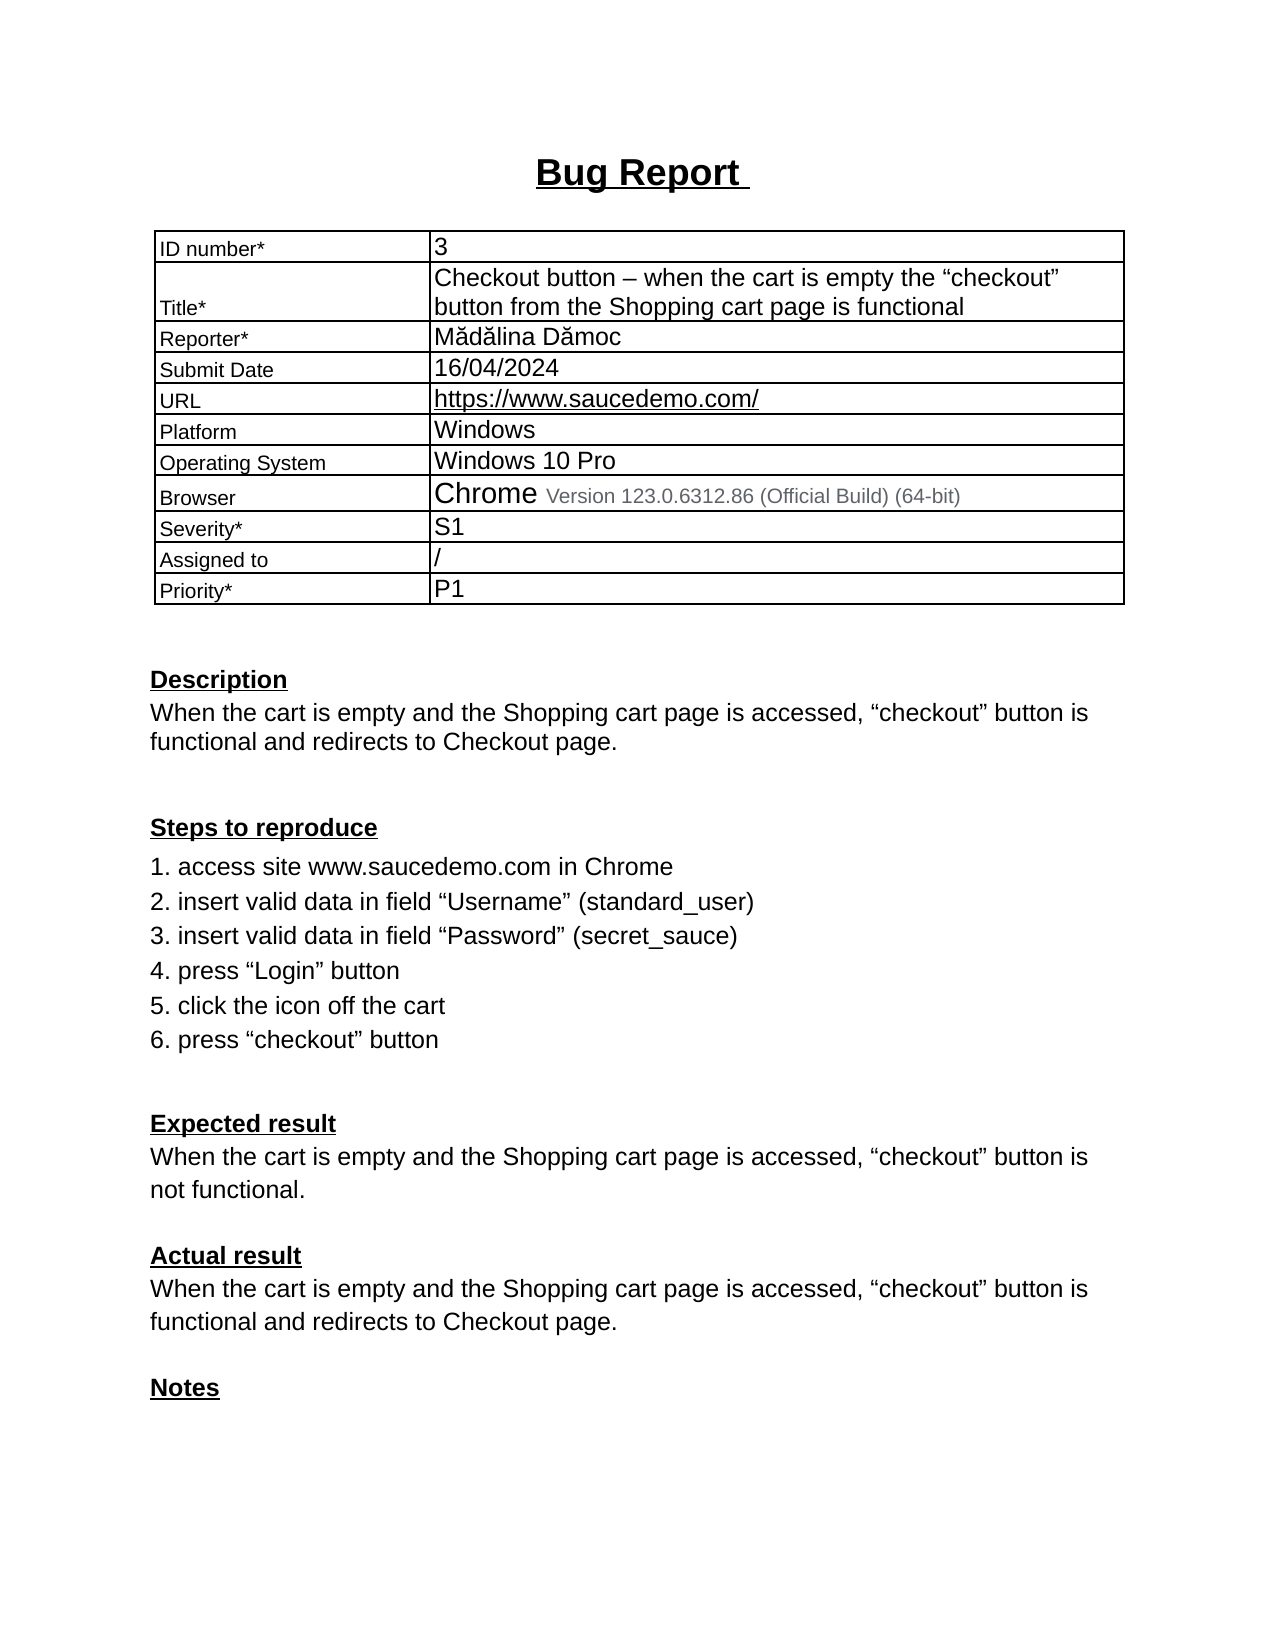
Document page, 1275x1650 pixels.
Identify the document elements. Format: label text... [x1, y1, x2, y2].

text When the cart is empty and the Shopping cart page is accessed, “checkout” button is functional and redirects to Checkout page. [150, 698, 1125, 756]
text 5. click the icon off the cart [150, 991, 1125, 1019]
table_cell Title* [156, 263, 429, 320]
table_cell Chrome Version 123.0.6312.86 (Official Build) (64-bit) [431, 476, 1123, 510]
text 1. access site www.saucedemo.com in Chrome [150, 852, 1125, 881]
text Description [150, 665, 1125, 694]
table_cell P1 [431, 574, 1123, 602]
text When the cart is empty and the Shopping cart page is accessed, “checkout” button is not functional. [150, 1142, 1125, 1204]
text Notes [150, 1373, 1125, 1402]
table_cell Assigned to [156, 543, 429, 572]
table_cell Submit Date [156, 353, 429, 382]
table_cell Reporter* [156, 322, 429, 351]
table_cell Checkout button – when the cart is empty the “checkout” button from the Shopping cart page is functional [431, 263, 1123, 320]
text 6. press “checkout” button [150, 1025, 1125, 1054]
table_cell Windows [431, 415, 1123, 443]
table_cell Priority* [156, 574, 429, 602]
text Bug Report [150, 150, 1125, 193]
table_cell Mădălina Dămoc [431, 322, 1123, 351]
text Steps to reproduce [150, 813, 1125, 842]
text 4. press “Login” button [150, 956, 1125, 985]
text Expected result [150, 1109, 1125, 1138]
table_cell Severity* [156, 512, 429, 541]
table_header 3 [431, 232, 1123, 261]
text When the cart is empty and the Shopping cart page is accessed, “checkout” button is functional and redirects to Checkout page. [150, 1274, 1125, 1336]
text 2. insert valid data in field “Username” (standard_user) [150, 887, 1125, 915]
table_cell Windows 10 Pro [431, 446, 1123, 474]
text 3. insert valid data in field “Password” (secret_sauce) [150, 921, 1125, 950]
table_cell / [431, 543, 1123, 572]
table_cell 16/04/2024 [431, 353, 1123, 382]
table_header ID number* [156, 232, 429, 261]
table_cell URL [156, 384, 429, 413]
table_cell Browser [156, 476, 429, 510]
table_cell S1 [431, 512, 1123, 541]
table_cell Platform [156, 415, 429, 443]
table_cell Operating System [156, 446, 429, 474]
table_cell https://www.saucedemo.com/ [431, 384, 1123, 413]
text Actual result [150, 1241, 1125, 1270]
